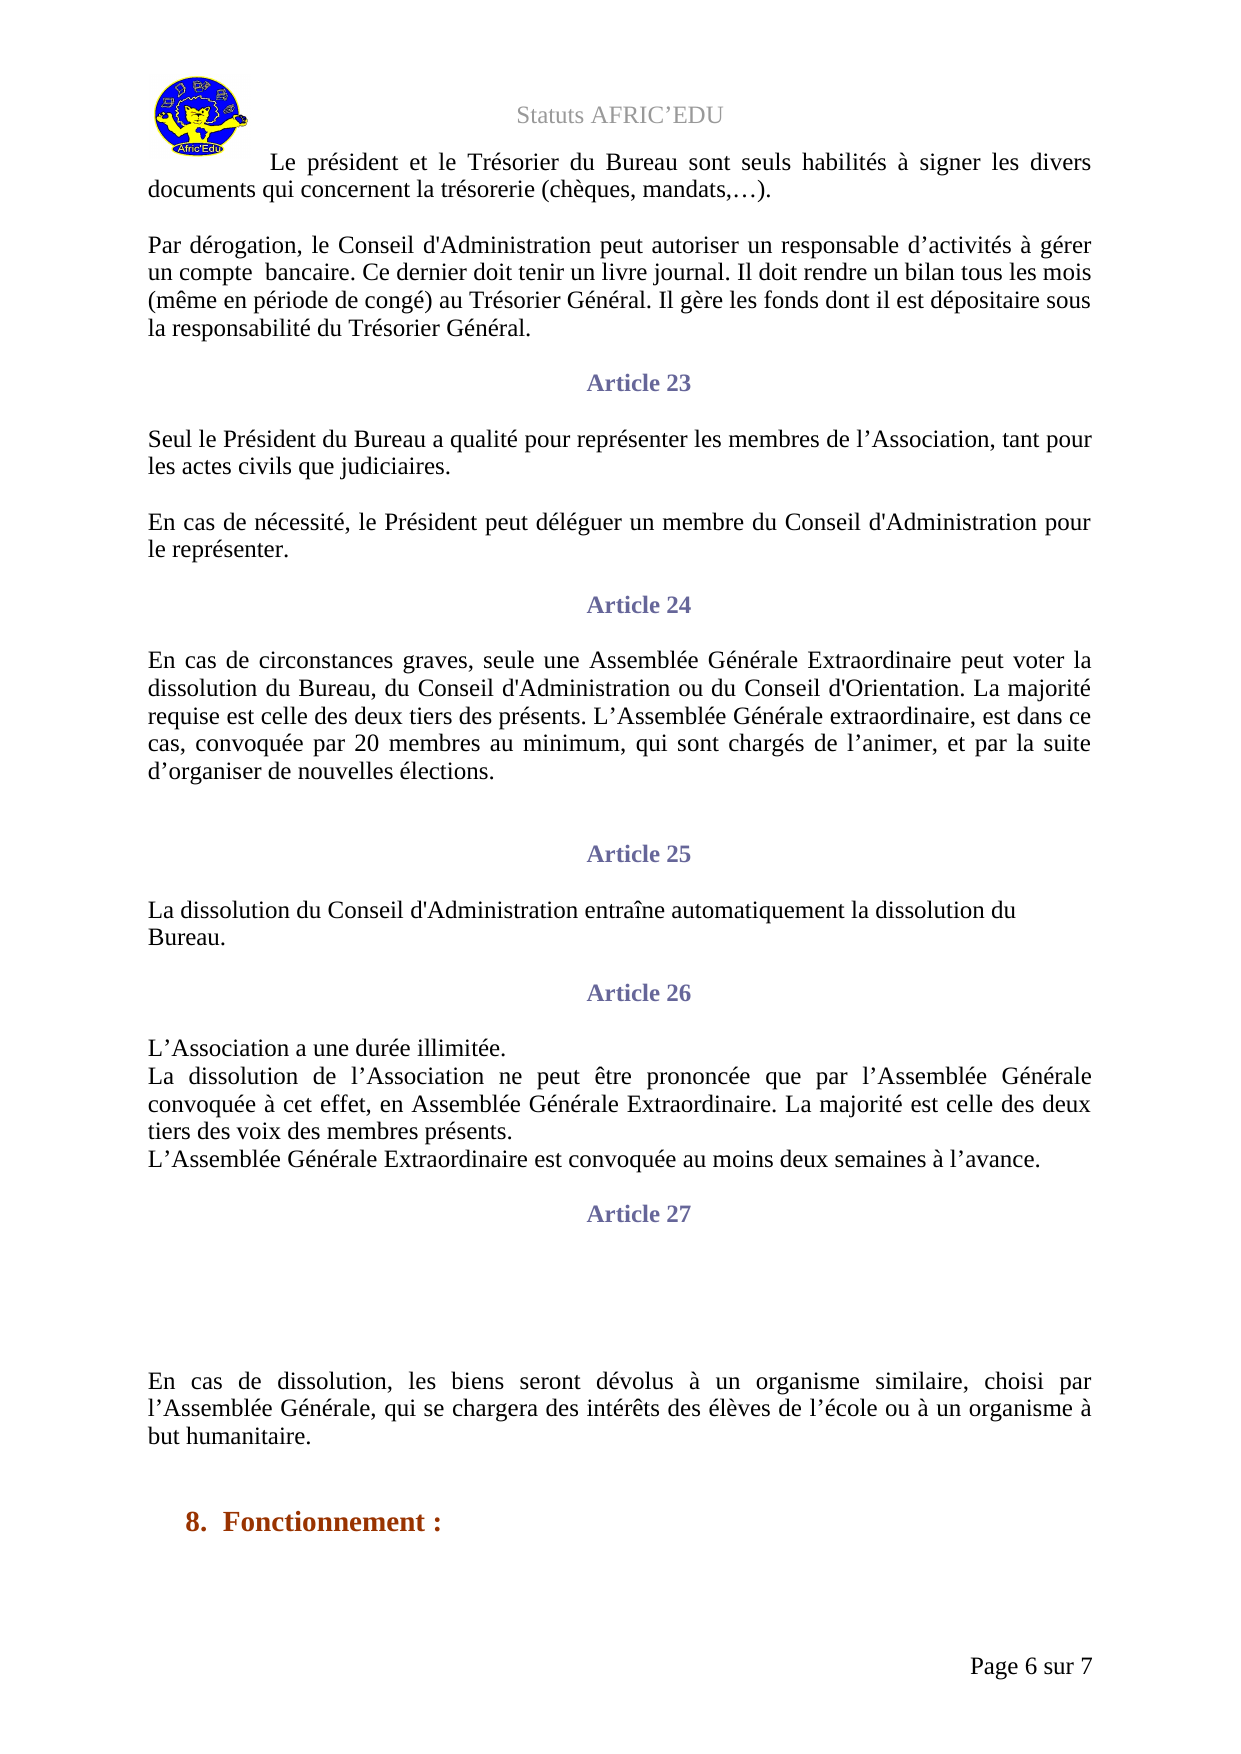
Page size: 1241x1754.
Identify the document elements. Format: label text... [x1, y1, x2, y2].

text En cas de dissolution, les biens seront dévolus à un organisme similaire, choisi par l’Assemblée Générale, qui se chargera des intérêts des élèves de l’école ou à un organisme à but humanitaire. [148, 1367, 1092, 1450]
text La dissolution du Conseil d'Administration entraîne automatiquement la dissolution du Bureau. [148, 896, 1092, 951]
text Le président et le Trésorier du Bureau sont seuls habilités à signer les divers documents qui concernent la trésorerie (chèques, mandats,…). [148, 148, 1092, 203]
text Article 25 [185, 840, 1092, 868]
text L’Association a une durée illimitée. [148, 1034, 1092, 1062]
text La dissolution de l’Association ne peut être prononcée que par l’Assemblée Générale convoquée à cet effet, en Assemblée Générale Extraordinaire. La majorité est celle des deux tiers des voix des membres présents. [148, 1062, 1092, 1145]
text Seul le Président du Bureau a qualité pour représenter les membres de l’Association, tant pour les actes civils que judiciaires. [148, 425, 1092, 480]
text Article 26 [185, 979, 1092, 1007]
text Par dérogation, le Conseil d'Administration peut autoriser un responsable d’activités à gérer un compte bancaire. Ce dernier doit tenir un livre journal. Il doit rendre un bilan tous les mois (même en période de congé) au Trésorier Général. Il gère les fonds dont il est dépositaire sous la responsabilité du Trésorier Général. [148, 231, 1092, 342]
text Article 27 [185, 1201, 1092, 1228]
text Article 24 [185, 591, 1092, 619]
text Article 23 [185, 369, 1092, 397]
text L’Assemblée Générale Extraordinaire est convoquée au moins deux semaines à l’avance. [148, 1145, 1092, 1173]
text En cas de nécessité, le Président peut déléguer un membre du Conseil d'Administration pour le représenter. [148, 508, 1092, 563]
list Fonctionnement : [185, 1505, 1092, 1538]
text En cas de circonstances graves, seule une Assemblée Générale Extraordinaire peut voter la dissolution du Bureau, du Conseil d'Administration ou du Conseil d'Orientation. La majorité requise est celle des deux tiers des présents. L’Assemblée Générale extraordinaire, est dans ce cas, convoquée par 20 membres au minimum, qui sont chargés de l’animer, et par la suite d’organiser de nouvelles élections. [148, 646, 1092, 785]
